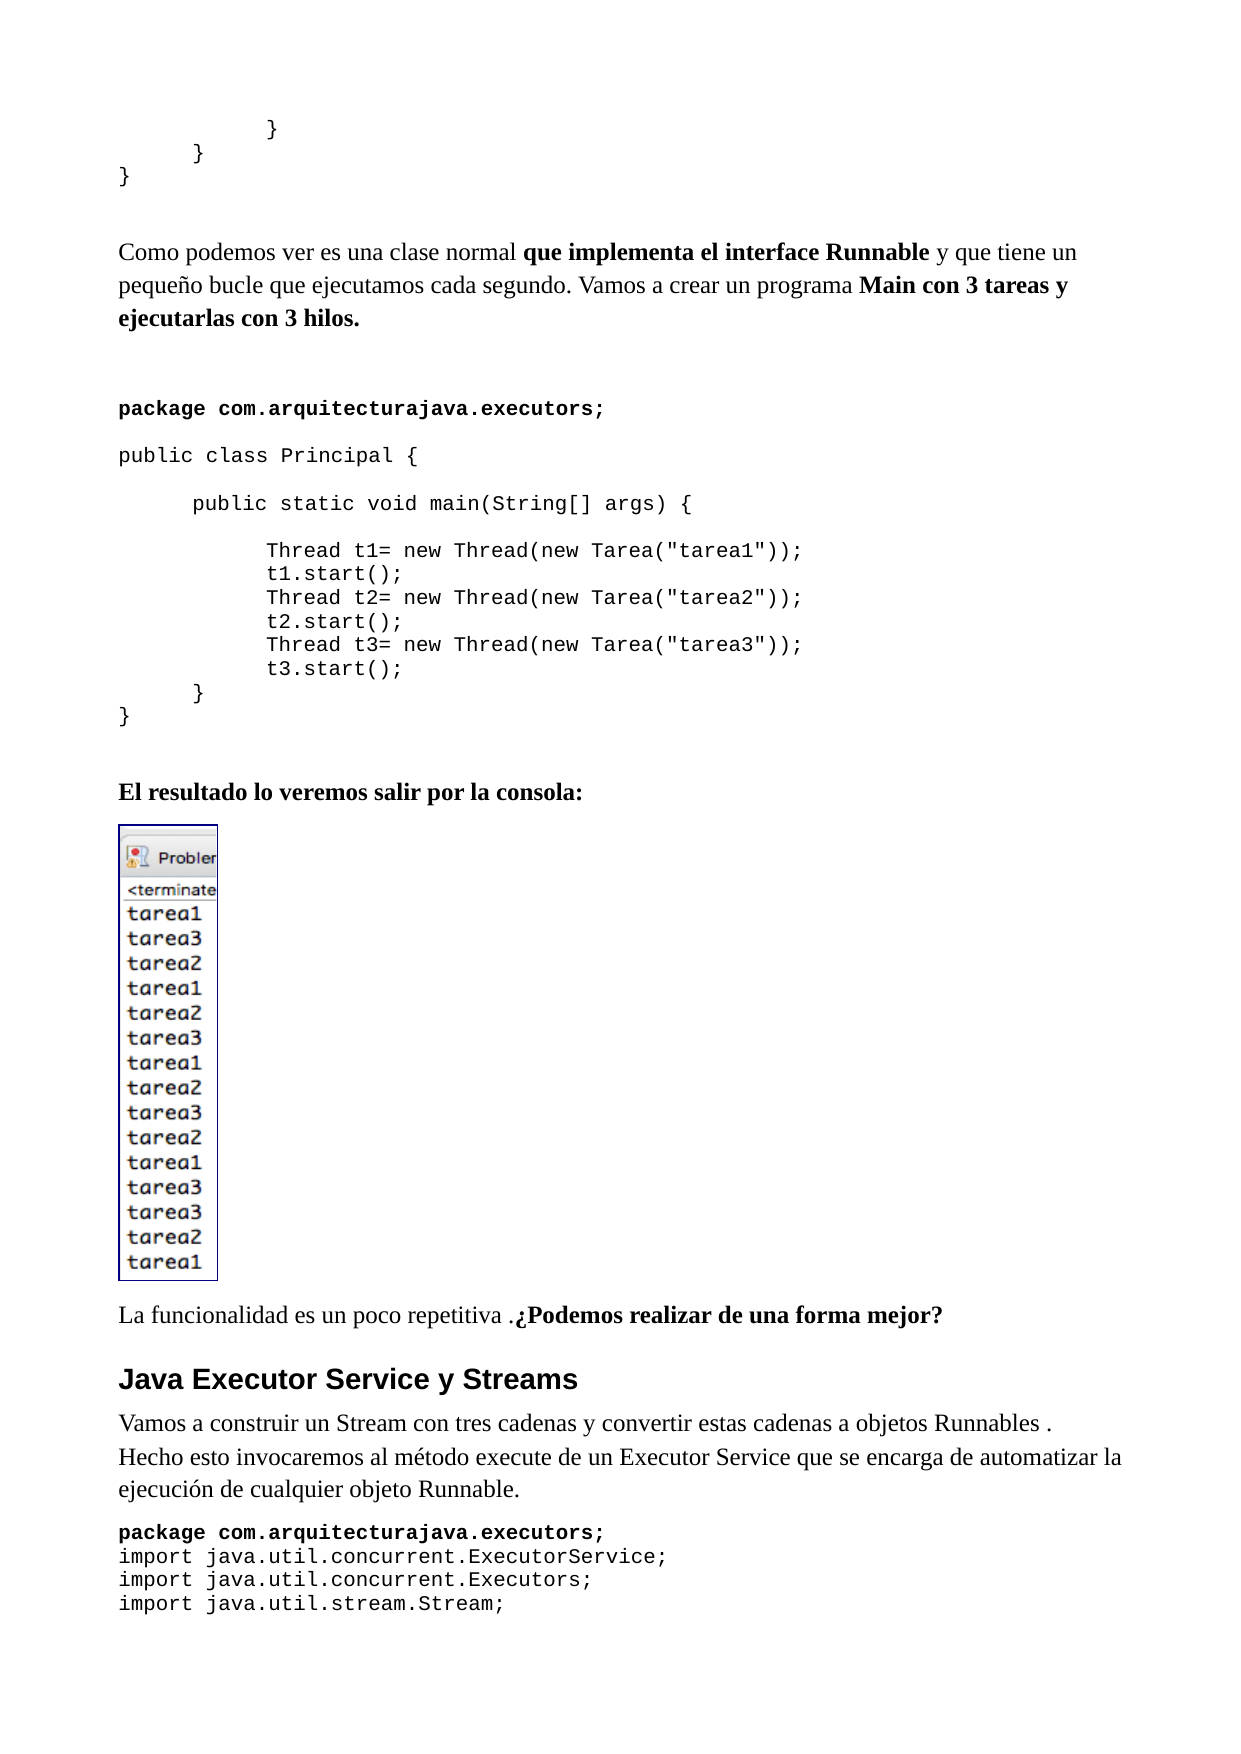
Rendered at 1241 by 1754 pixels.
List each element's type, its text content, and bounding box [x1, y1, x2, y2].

text El resultado lo veremos salir por la consola: [118, 777, 1122, 805]
text import java.util.stream.Stream; [118, 1593, 1122, 1617]
text import java.util.concurrent.ExecutorService; [118, 1546, 1122, 1569]
text package com.arquitecturajava.executors; [118, 398, 1122, 422]
text public static void main(String[] args) { [118, 492, 1122, 516]
text package com.arquitecturajava.executors; [118, 1522, 1122, 1546]
text Thread t3= new Thread(new Tarea("tarea3")); [118, 634, 1122, 658]
text t1.start(); [118, 563, 1122, 587]
text Thread t2= new Thread(new Tarea("tarea2")); [118, 587, 1122, 611]
text t3.start(); [118, 658, 1122, 682]
text La funcionalidad es un poco repetitiva .¿Podemos realizar de una forma mejor? [118, 1300, 1122, 1329]
subtitle Java Executor Service y Streams [118, 1362, 1122, 1396]
text } [118, 682, 1122, 705]
text public class Principal { [118, 445, 1122, 469]
text Vamos a construir un Stream con tres cadenas y convertir estas cadenas a objetos Runnables . Hecho esto invocaremos al método execute de un Executor Service que se encarga de automatizar la ejecución de cualquier objeto Runnable. [118, 1408, 1122, 1503]
text } [118, 705, 1122, 729]
text Thread t1= new Thread(new Tarea("tarea1")); [118, 540, 1122, 563]
text Como podemos ver es una clase normal que implementa el interface Runnable y que tiene un pequeño bucle que ejecutamos cada segundo. Vamos a crear un programa Main con 3 tareas y ejecutarlas con 3 hilos. [118, 237, 1122, 331]
picture [120, 826, 217, 1280]
text } [118, 142, 1122, 165]
text } [118, 118, 1122, 142]
text } [118, 165, 1122, 189]
text t2.start(); [118, 611, 1122, 634]
text import java.util.concurrent.Executors; [118, 1569, 1122, 1593]
